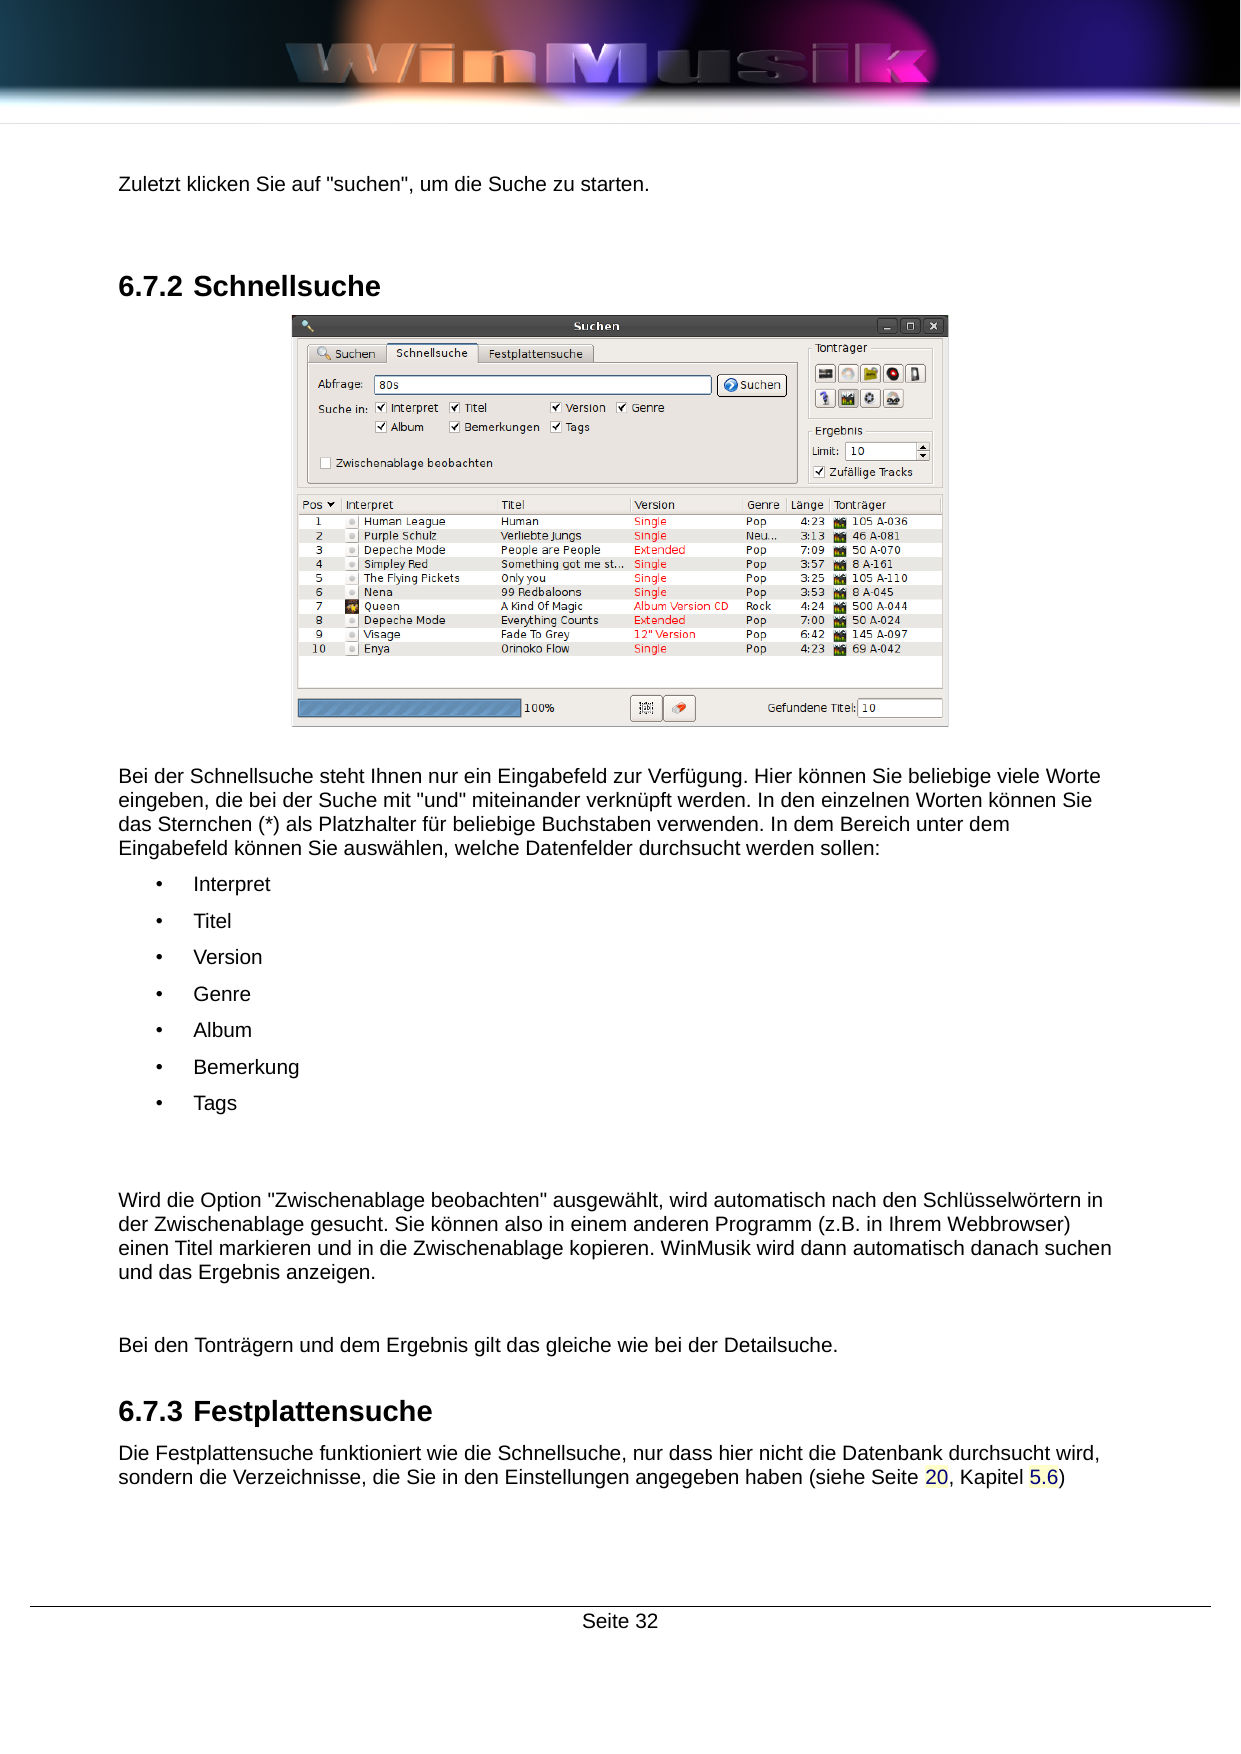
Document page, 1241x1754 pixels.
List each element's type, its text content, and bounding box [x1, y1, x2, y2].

list Bemerkung [156, 1055, 1122, 1079]
text Bei den Tonträgern und dem Ergebnis gilt das gleiche wie bei der Detailsuche. [118, 1333, 1122, 1357]
subtitle Schnellsuche [118, 269, 1122, 303]
list Tags [156, 1091, 1122, 1139]
text Wird die Option "Zwischenablage beobachten" ausgewählt, wird automatisch nach den Schlüsselwörtern in der Zwischenablage gesucht. Sie können also in einem anderen Programm (z.B. in Ihrem Webbrowser) einen Titel markieren und in die Zwischenablage kopieren. WinMusik wird dann automatisch danach suchen und das Ergebnis anzeigen. [118, 1188, 1122, 1284]
list Version [156, 945, 1122, 969]
list Interpret [156, 872, 1122, 896]
text Die Festplattensuche funktioniert wie die Schnellsuche, nur dass hier nicht die Datenbank durchsucht wird, sondern die Verzeichnisse, die Sie in den Einstellungen angegeben haben (siehe Seite 20, Kapitel 5.6) [118, 1441, 1122, 1488]
list Genre [156, 982, 1122, 1006]
list Titel [156, 908, 1122, 932]
text Bei der Schnellsuche steht Ihnen nur ein Eingabefeld zur Verfügung. Hier können Sie beliebige viele Worte eingeben, die bei der Suche mit "und" miteinander verknüpft werden. In den einzelnen Worten können Sie das Sternchen (*) als Platzhalter für beliebige Buchstaben verwenden. In dem Bereich unter dem Eingabefeld können Sie auswählen, welche Datenfelder durchsucht werden sollen: [118, 763, 1122, 859]
subtitle Festplattensuche [118, 1394, 1122, 1428]
picture [291, 315, 949, 727]
list Album [156, 1018, 1122, 1042]
text Zuletzt klicken Sie auf "suchen", um die Suche zu starten. [118, 172, 1122, 196]
